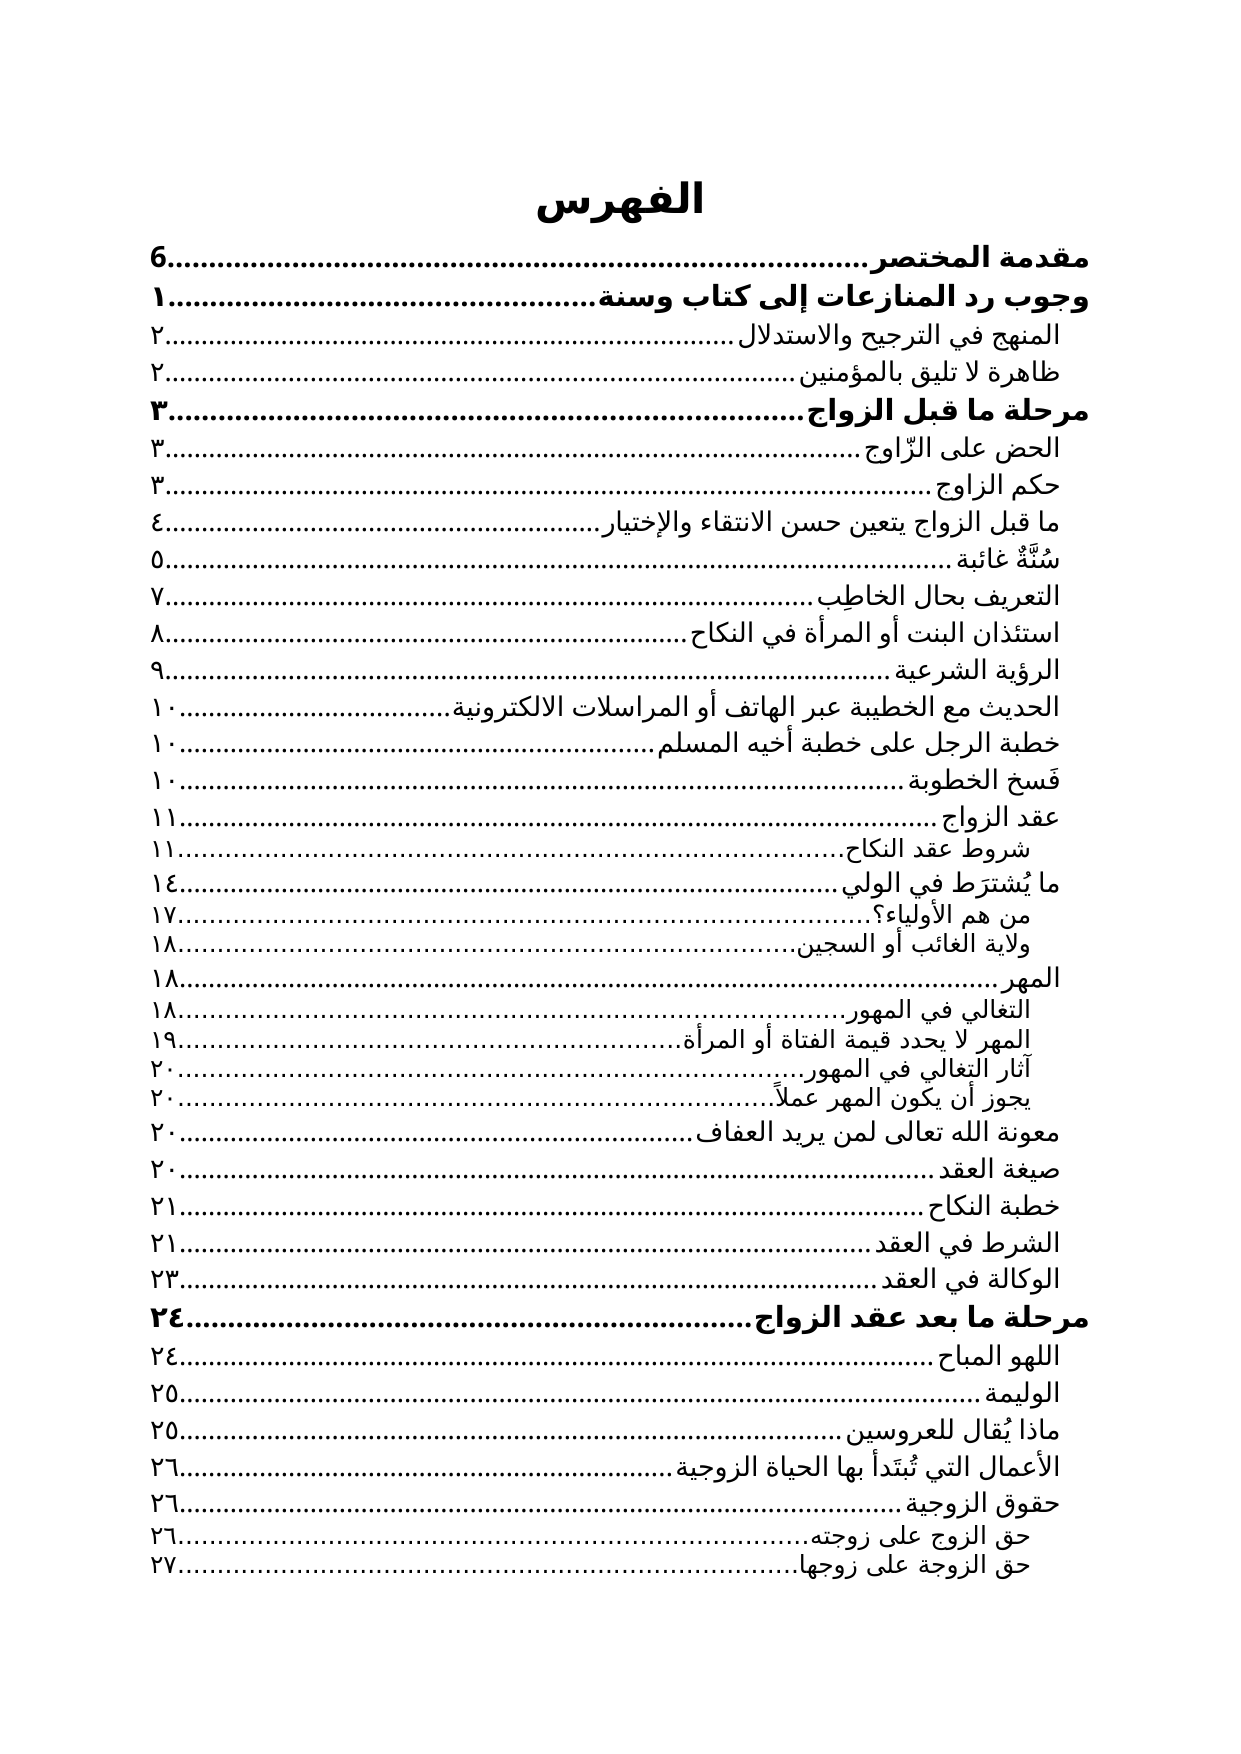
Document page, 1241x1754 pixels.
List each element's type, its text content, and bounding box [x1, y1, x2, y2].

text حق الزوج على زوجته ٢٦ [150, 1521, 1031, 1550]
text ما قبل الزواج يتعين حسن الانتقاء والإختيار ٤ [150, 503, 1061, 539]
text ظاهرة لا تليق بالمؤمنين ٢ [150, 352, 1061, 389]
text ماذا يُقال للعروسين ٢٥ [150, 1410, 1061, 1447]
text مرحلة ما بعد عقد الزواج ٢٤ [150, 1297, 1090, 1336]
text عقد الزواج ١١ [150, 798, 1061, 834]
text الوليمة ٢٥ [150, 1373, 1061, 1410]
text حق الزوجة على زوجها ٢٧ [150, 1550, 1031, 1579]
text مقدمة المختصر 6 [150, 236, 1090, 276]
text حكم الزاوج ٣ [150, 466, 1061, 503]
text ما يُشترَط في الولي ١٤ [150, 864, 1061, 901]
text الوكالة في العقد ٢٣ [150, 1260, 1061, 1297]
text الأعمال التي تُبتَدأ بها الحياة الزوجية ٢٦ [150, 1447, 1061, 1484]
text ولاية الغائب أو السجين ١٨ [150, 930, 1031, 959]
text يجوز أن يكون المهر عملاً ٢٠ [150, 1083, 1031, 1112]
text وجوب رد المنازعات إلى كتاب وسنة ١ [150, 276, 1090, 315]
text معونة الله تعالى لمن يريد العفاف ٢٠ [150, 1112, 1061, 1149]
text صيغة العقد ٢٠ [150, 1149, 1061, 1186]
text اللهو المباح ٢٤ [150, 1336, 1061, 1373]
text آثار التغالي في المهور ٢٠ [150, 1054, 1031, 1083]
text المهر ١٨ [150, 959, 1061, 996]
text الشرط في العقد ٢١ [150, 1223, 1061, 1260]
text خطبة الرجل على خطبة أخيه المسلم ١٠ [150, 724, 1061, 761]
text من هم الأولياء؟ ١٧ [150, 901, 1031, 930]
text خطبة النكاح ٢١ [150, 1186, 1061, 1223]
subtitle الفهرس [150, 175, 1090, 223]
text استئذان البنت أو المرأة في النكاح ٨ [150, 613, 1061, 650]
text الحديث مع الخطيبة عبر الهاتف أو المراسلات الالكترونية ١٠ [150, 687, 1061, 724]
text سُنَّةٌ غائبة ٥ [150, 539, 1061, 576]
text المهر لا يحدد قيمة الفتاة أو المرأة ١٩ [150, 1025, 1031, 1054]
text فَسخ الخطوبة ١٠ [150, 761, 1061, 798]
text التغالي في المهور ١٨ [150, 996, 1031, 1025]
text حقوق الزوجية ٢٦ [150, 1484, 1061, 1521]
text التعريف بحال الخاطِب ٧ [150, 576, 1061, 613]
text المنهج في الترجيح والاستدلال ٢ [150, 315, 1061, 352]
text مرحلة ما قبل الزواج ٣ [150, 389, 1090, 429]
text شروط عقد النكاح ١١ [150, 834, 1031, 864]
text الرؤية الشرعية ٩ [150, 650, 1061, 687]
text الحض على الزّاوج ٣ [150, 429, 1061, 466]
